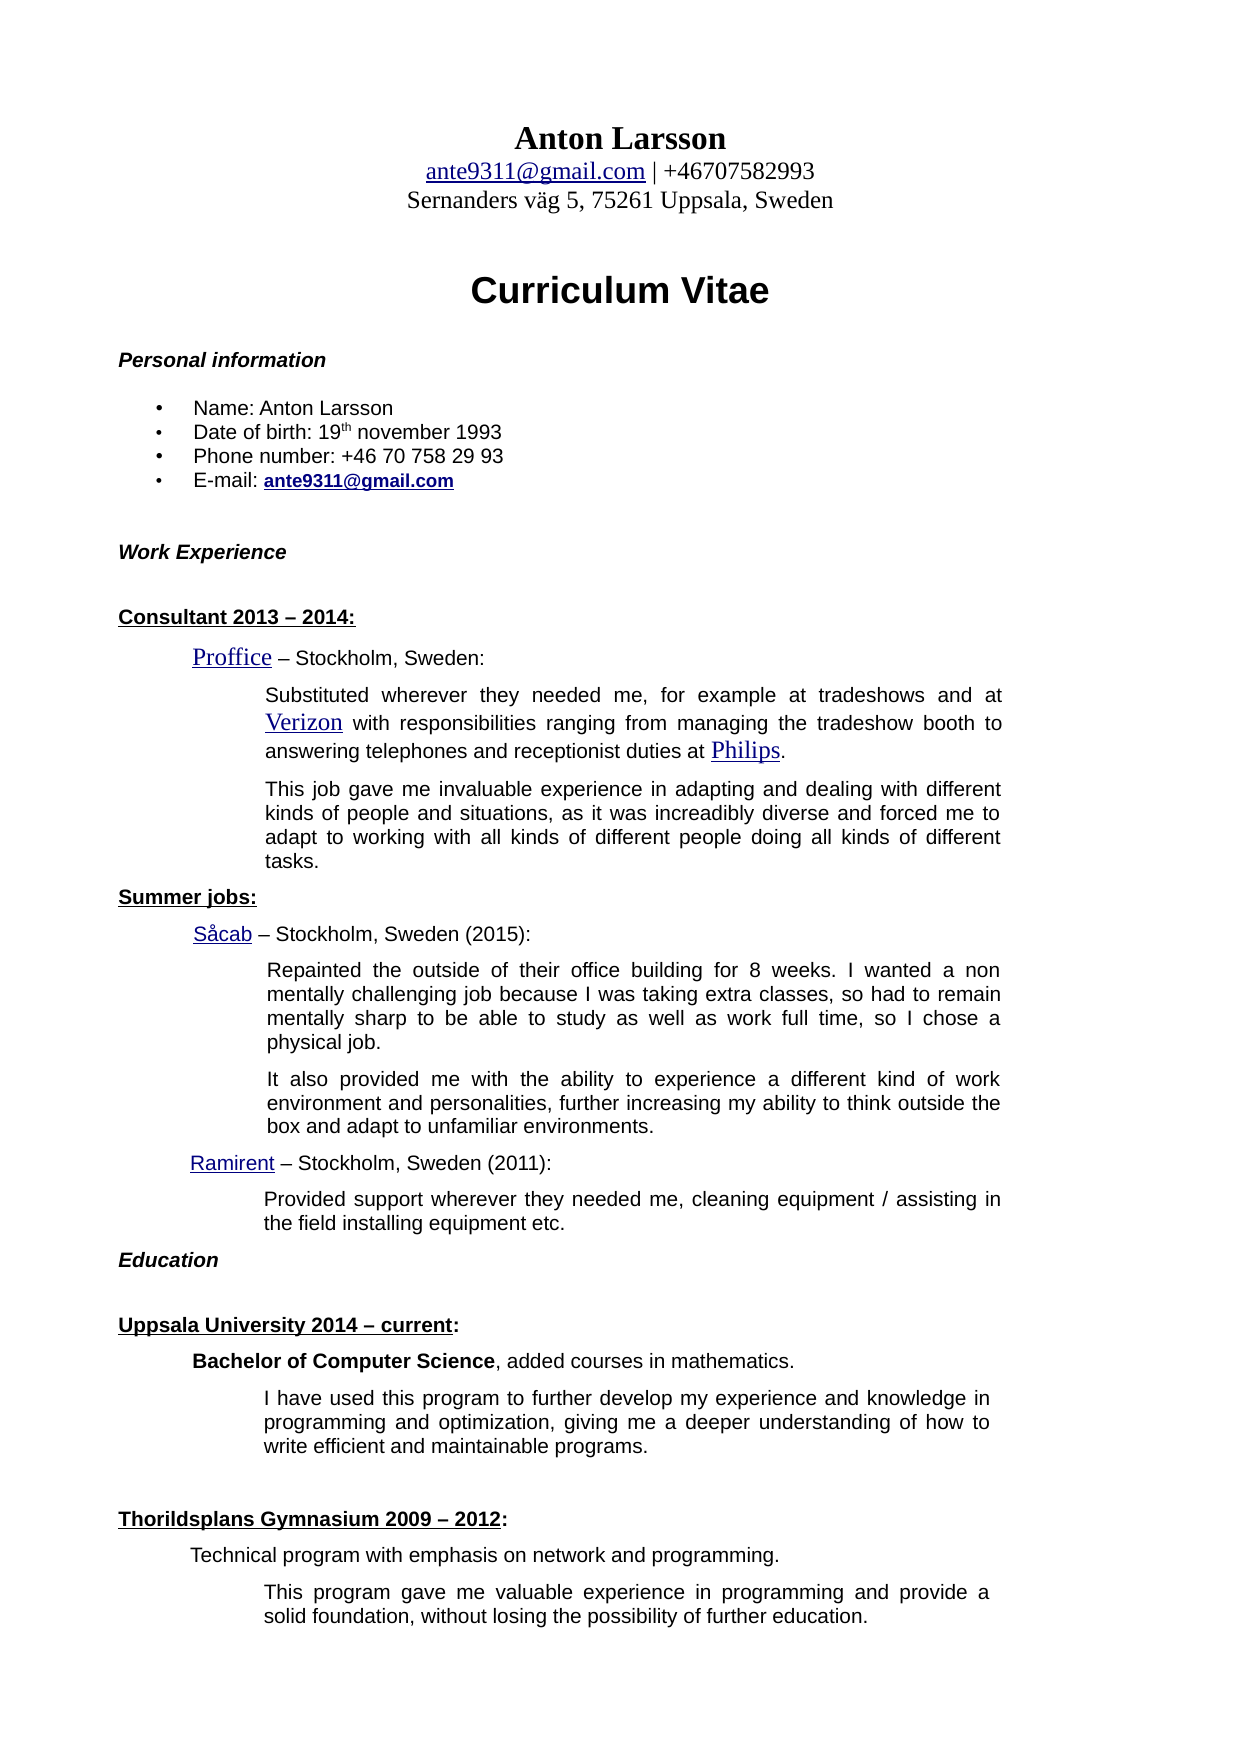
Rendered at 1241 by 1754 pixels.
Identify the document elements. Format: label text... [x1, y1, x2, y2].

subtitle Personal information [118, 348, 1122, 372]
subtitle Date of birth: 19th november 1993 [156, 420, 1122, 444]
text Repainted the outside of their office building for 8 weeks. I wanted a non mentally challenging job because I was taking extra classes, so had to remain mentally sharp to be able to study as well as work full time, so I chose a physical job. [267, 958, 1002, 1054]
text Såcab – Stockholm, Sweden (2015): [193, 922, 1002, 946]
text Summer jobs: [118, 885, 1002, 909]
subtitle Name: Anton Larsson [156, 396, 1122, 420]
text Technical program with emphasis on network and programming. [190, 1543, 1122, 1567]
text Proffice – Stockholm, Sweden: [118, 642, 1122, 670]
text This program gave me valuable experience in programming and provide a solid foundation, without losing the possibility of further education. [263, 1579, 991, 1627]
text Thorildsplans Gymnasium 2009 – 2012: [118, 1507, 1122, 1531]
text I have used this program to further develop my experience and knowledge in programming and optimization, giving me a deeper understanding of how to write efficient and maintainable programs. [263, 1386, 991, 1458]
text Bachelor of Computer Science, added courses in mathematics. [118, 1349, 1122, 1373]
subtitle Phone number: +46 70 758 29 93 [156, 444, 1122, 468]
subtitle Curriculum Vitae [118, 268, 1122, 312]
text Provided support wherever they needed me, cleaning equipment / assisting in the field installing equipment etc. [263, 1187, 1002, 1235]
text Uppsala University 2014 – current: [118, 1313, 1122, 1337]
subtitle Work Experience [118, 540, 1122, 564]
text Consultant 2013 – 2014: [118, 605, 1122, 629]
text Ramirent – Stockholm, Sweden (2011): [190, 1151, 1002, 1175]
text Substituted wherever they needed me, for example at tradeshows and at Verizon with responsibilities ranging from managing the tradeshow booth to answering telephones and receptionist duties at Philips. [265, 683, 1003, 764]
subtitle E-mail: ante9311@gmail.com [156, 468, 1122, 492]
subtitle Education [118, 1248, 1122, 1272]
text This job gave me invaluable experience in adapting and dealing with different kinds of people and situations, as it was increadibly diverse and forced me to adapt to working with all kinds of different people doing all kinds of different tasks. [265, 777, 1002, 873]
text It also provided me with the ability to experience a different kind of work environment and personalities, further increasing my ability to think outside the box and adapt to unfamiliar environments. [267, 1066, 1002, 1138]
